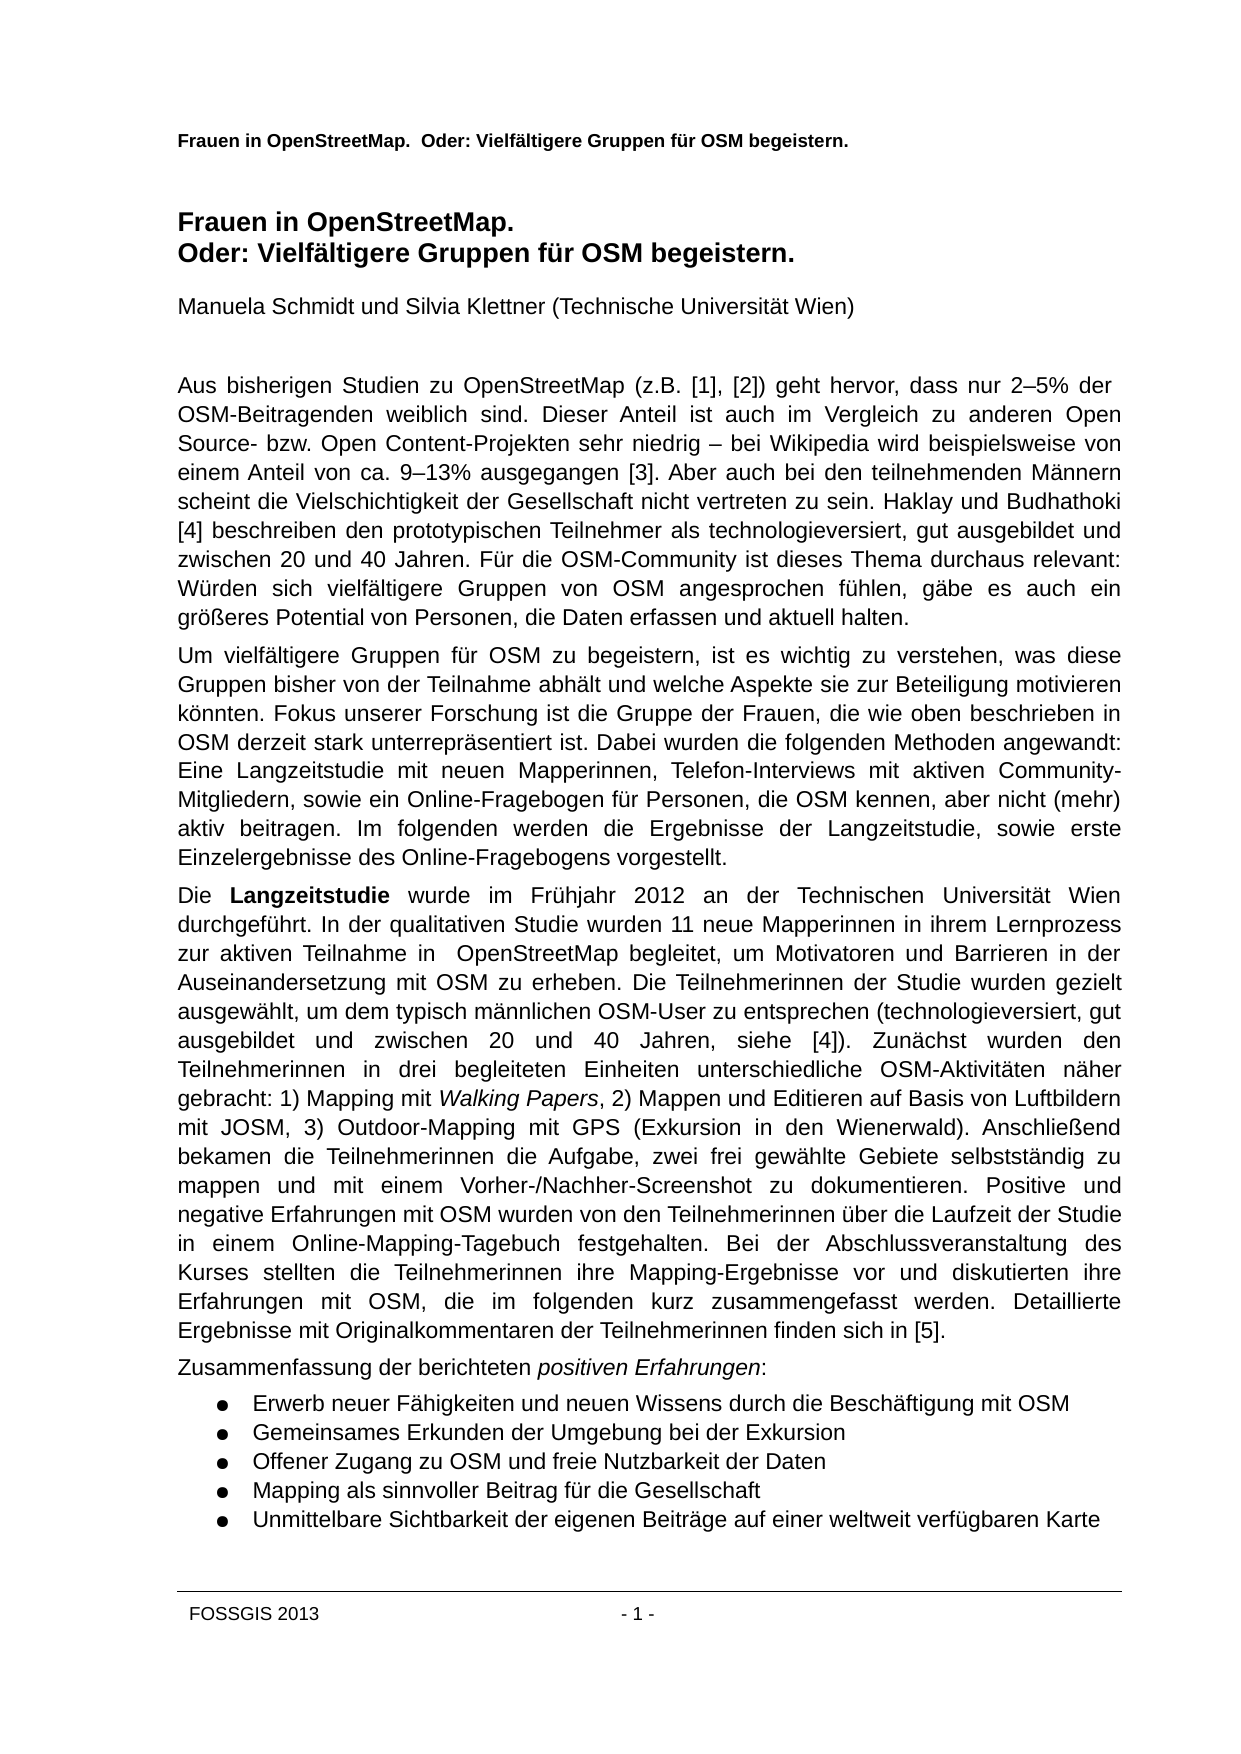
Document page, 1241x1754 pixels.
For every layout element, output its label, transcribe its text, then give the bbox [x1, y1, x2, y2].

list Gemeinsames Erkunden der Umgebung bei der Exkursion [215, 1419, 1122, 1445]
text Aus bisherigen Studien zu OpenStreetMap (z.B. [1], [2]) geht hervor, dass nur 2–5% der OSM-Beitragenden weiblich sind. Dieser Anteil ist auch im Vergleich zu anderen Open Source- bzw. Open Content-Projekten sehr niedrig – bei Wikipedia wird beispielsweise von einem Anteil von ca. 9–13% ausgegangen [3]. Aber auch bei den teilnehmenden Männern scheint die Vielschichtigkeit der Gesellschaft nicht vertreten zu sein. Haklay und Budhathoki [4] beschreiben den prototypischen Teilnehmer als technologieversiert, gut ausgebildet und zwischen 20 und 40 Jahren. Für die OSM-Community ist dieses Thema durchaus relevant: Würden sich vielfältigere Gruppen von OSM angesprochen fühlen, gäbe es auch ein größeres Potential von Personen, die Daten erfassen und aktuell halten. [177, 372, 1122, 630]
list Unmittelbare Sichtbarkeit der eigenen Beiträge auf einer weltweit verfügbaren Karte [215, 1506, 1122, 1532]
text Zusammenfassung der berichteten positiven Erfahrungen: [177, 1354, 1122, 1381]
list Mapping als sinnvoller Beitrag für die Gesellschaft [215, 1477, 1122, 1503]
list Erwerb neuer Fähigkeiten und neuen Wissens durch die Beschäftigung mit OSM [215, 1390, 1122, 1416]
text Die Langzeitstudie wurde im Frühjahr 2012 an der Technischen Universität Wien durchgeführt. In der qualitativen Studie wurden 11 neue Mapperinnen in ihrem Lernprozess zur aktiven Teilnahme in OpenStreetMap begleitet, um Motivatoren und Barrieren in der Auseinandersetzung mit OSM zu erheben. Die Teilnehmerinnen der Studie wurden gezielt ausgewählt, um dem typisch männlichen OSM-User zu entsprechen (technologieversiert, gut ausgebildet und zwischen 20 und 40 Jahren, siehe [4]). Zunächst wurden den Teilnehmerinnen in drei begleiteten Einheiten unterschiedliche OSM-Aktivitäten näher gebracht: 1) Mapping mit Walking Papers, 2) Mappen und Editieren auf Basis von Luftbildern mit JOSM, 3) Outdoor-Mapping mit GPS (Exkursion in den Wienerwald). Anschließend bekamen die Teilnehmerinnen die Aufgabe, zwei frei gewählte Gebiete selbstständig zu mappen und mit einem Vorher-/Nachher-Screenshot zu dokumentieren. Positive und negative Erfahrungen mit OSM wurden von den Teilnehmerinnen über die Laufzeit der Studie in einem Online-Mapping-Tagebuch festgehalten. Bei der Abschlussveranstaltung des Kurses stellten die Teilnehmerinnen ihre Mapping-Ergebnisse vor und diskutierten ihre Erfahrungen mit OSM, die im folgenden kurz zusammengefasst werden. Detaillierte Ergebnisse mit Originalkommentaren der Teilnehmerinnen finden sich in [5]. [177, 882, 1122, 1343]
text Manuela Schmidt und Silvia Klettner (Technische Universität Wien) [177, 293, 1122, 319]
text Um vielfältigere Gruppen für OSM zu begeistern, ist es wichtig zu verstehen, was diese Gruppen bisher von der Teilnahme abhält und welche Aspekte sie zur Beteiligung motivieren könnten. Fokus unserer Forschung ist die Gruppe der Frauen, die wie oben beschrieben in OSM derzeit stark unterrepräsentiert ist. Dabei wurden die folgenden Methoden angewandt: Eine Langzeitstudie mit neuen Mapperinnen, Telefon-Interviews mit aktiven Community-Mitgliedern, sowie ein Online-Fragebogen für Personen, die OSM kennen, aber nicht (mehr) aktiv beitragen. Im folgenden werden die Ergebnisse der Langzeitstudie, sowie erste Einzelergebnisse des Online-Fragebogens vorgestellt. [177, 642, 1122, 871]
subtitle Frauen in OpenStreetMap. Oder: Vielfältigere Gruppen für OSM begeistern. [177, 206, 1122, 268]
list Offener Zugang zu OSM und freie Nutzbarkeit der Daten [215, 1448, 1122, 1474]
